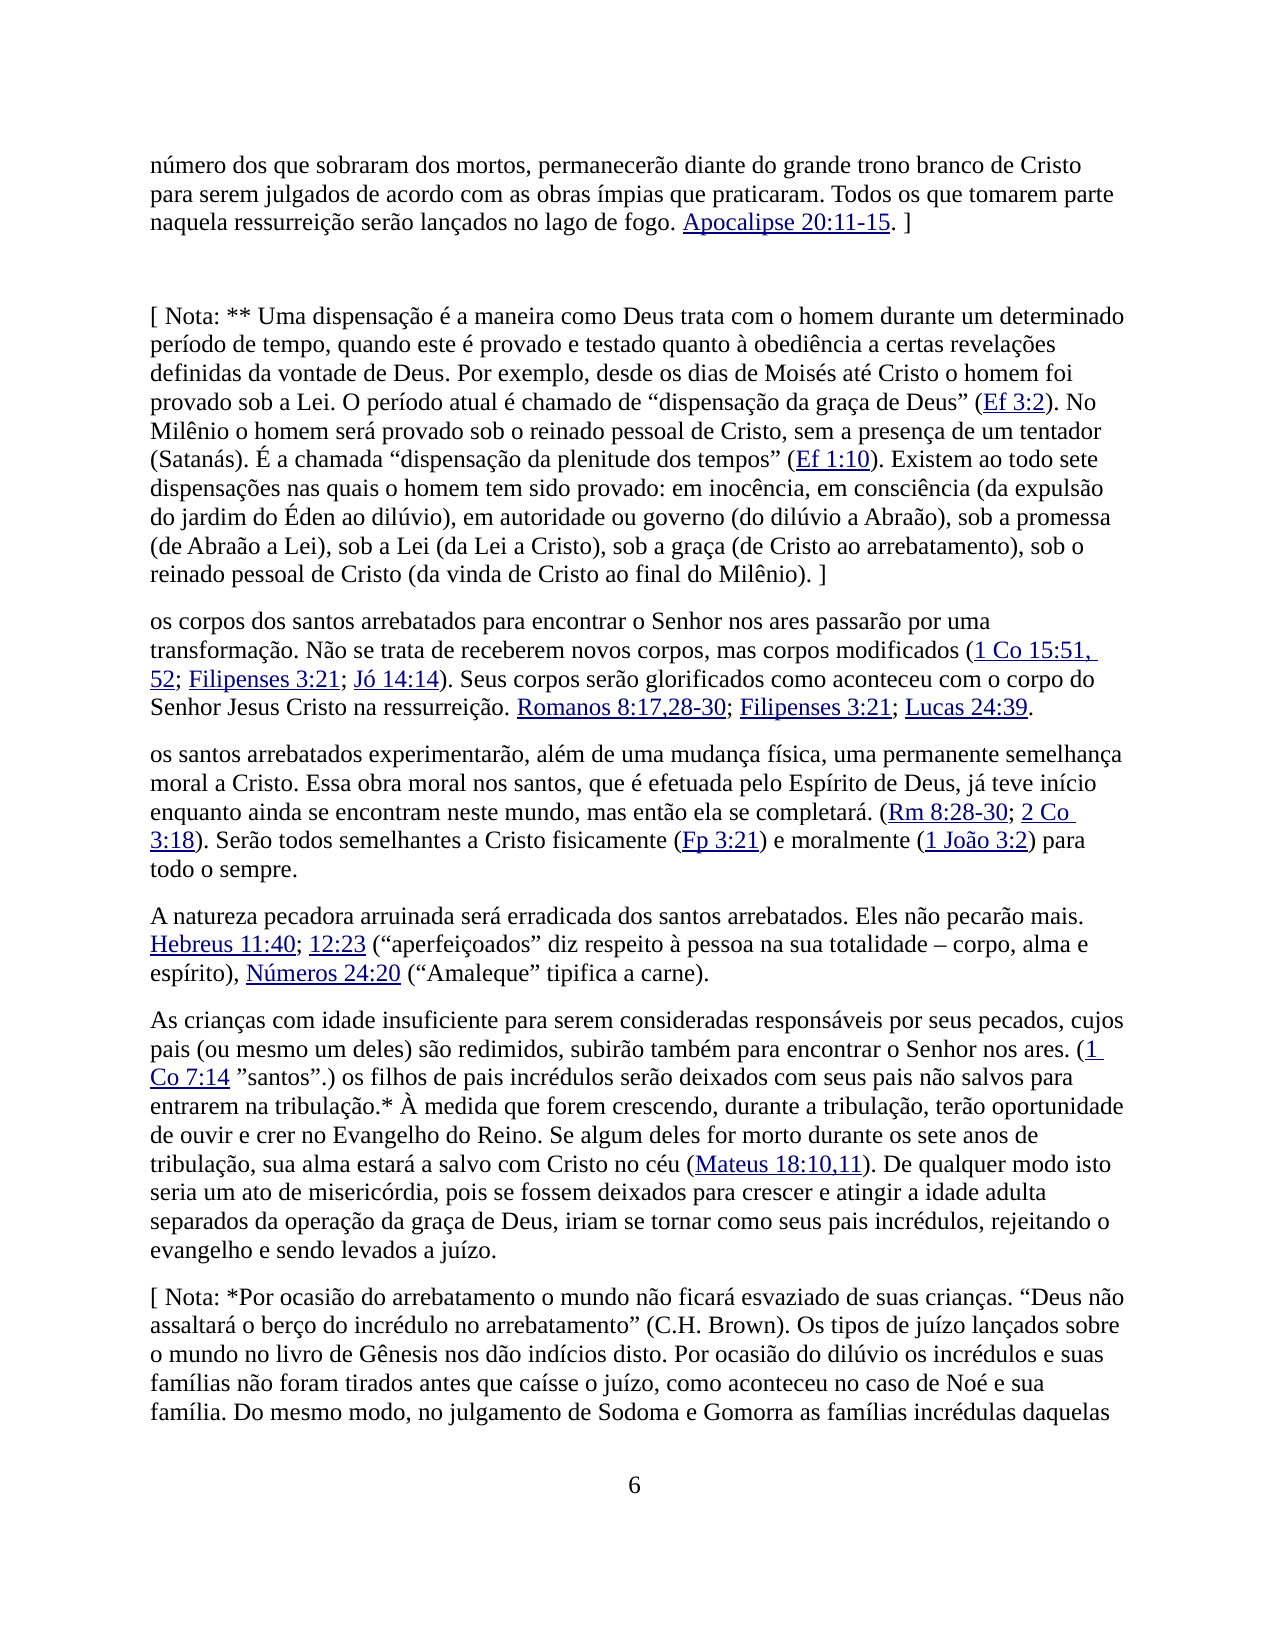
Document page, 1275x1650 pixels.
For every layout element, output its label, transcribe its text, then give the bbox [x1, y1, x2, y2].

text [ Nota: ** Uma dispensação é a maneira como Deus trata com o homem durante um determinado período de tempo, quando este é provado e testado quanto à obediência a certas revelações definidas da vontade de Deus. Por exemplo, desde os dias de Moisés até Cristo o homem foi provado sob a Lei. O período atual é chamado de “dispensação da graça de Deus” (Ef 3:2). No Milênio o homem será provado sob o reinado pessoal de Cristo, sem a presença de um tentador (Satanás). É a chamada “dispensação da plenitude dos tempos” (Ef 1:10). Existem ao todo sete dispensações nas quais o homem tem sido provado: em inocência, em consciência (da expulsão do jardim do Éden ao dilúvio), em autoridade ou governo (do dilúvio a Abraão), sob a promessa (de Abraão a Lei), sob a Lei (da Lei a Cristo), sob a graça (de Cristo ao arrebatamento), sob o reinado pessoal de Cristo (da vinda de Cristo ao final do Milênio). ] [150, 301, 1125, 588]
text os santos arrebatados experimentarão, além de uma mudança física, uma permanente semelhança moral a Cristo. Essa obra moral nos santos, que é efetuada pelo Espírito de Deus, já teve início enquanto ainda se encontram neste mundo, mas então ela se completará. (Rm 8:28-30; 2 Co 3:18). Serão todos semelhantes a Cristo fisicamente (Fp 3:21) e moralmente (1 João 3:2) para todo o sempre. [150, 739, 1125, 883]
text A natureza pecadora arruinada será erradicada dos santos arrebatados. Eles não pecarão mais. Hebreus 11:40; 12:23 (“aperfeiçoados” diz respeito à pessoa na sua totalidade – corpo, alma e espírito), Números 24:20 (“Amaleque” tipifica a carne). [150, 901, 1125, 987]
text os corpos dos santos arrebatados para encontrar o Senhor nos ares passarão por uma transformação. Não se trata de receberem novos corpos, mas corpos modificados (1 Co 15:51, 52; Filipenses 3:21; Jó 14:14). Seus corpos serão glorificados como aconteceu com o corpo do Senhor Jesus Cristo na ressurreição. Romanos 8:17,28-30; Filipenses 3:21; Lucas 24:39. [150, 606, 1125, 721]
text número dos que sobraram dos mortos, permanecerão diante do grande trono branco de Cristo para serem julgados de acordo com as obras ímpias que praticaram. Todos os que tomarem parte naquela ressurreição serão lançados no lago de fogo. Apocalipse 20:11-15. ] [150, 150, 1125, 236]
text [ Nota: *Por ocasião do arrebatamento o mundo não ficará esvaziado de suas crianças. “Deus não assaltará o berço do incrédulo no arrebatamento” (C.H. Brown). Os tipos de juízo lançados sobre o mundo no livro de Gênesis nos dão indícios disto. Por ocasião do dilúvio os incrédulos e suas famílias não foram tirados antes que caísse o juízo, como aconteceu no caso de Noé e sua família. Do mesmo modo, no julgamento de Sodoma e Gomorra as famílias incrédulas daquelas [150, 1282, 1125, 1425]
text As crianças com idade insuficiente para serem consideradas responsáveis por seus pecados, cujos pais (ou mesmo um deles) são redimidos, subirão também para encontrar o Senhor nos ares. (1 Co 7:14 ”santos”.) os filhos de pais incrédulos serão deixados com seus pais não salvos para entrarem na tribulação.* À medida que forem crescendo, durante a tribulação, terão oportunidade de ouvir e crer no Evangelho do Reino. Se algum deles for morto durante os sete anos de tribulação, sua alma estará a salvo com Cristo no céu (Mateus 18:10,11). De qualquer modo isto seria um ato de misericórdia, pois se fossem deixados para crescer e atingir a idade adulta separados da operação da graça de Deus, iriam se tornar como seus pais incrédulos, rejeitando o evangelho e sendo levados a juízo. [150, 1005, 1125, 1264]
